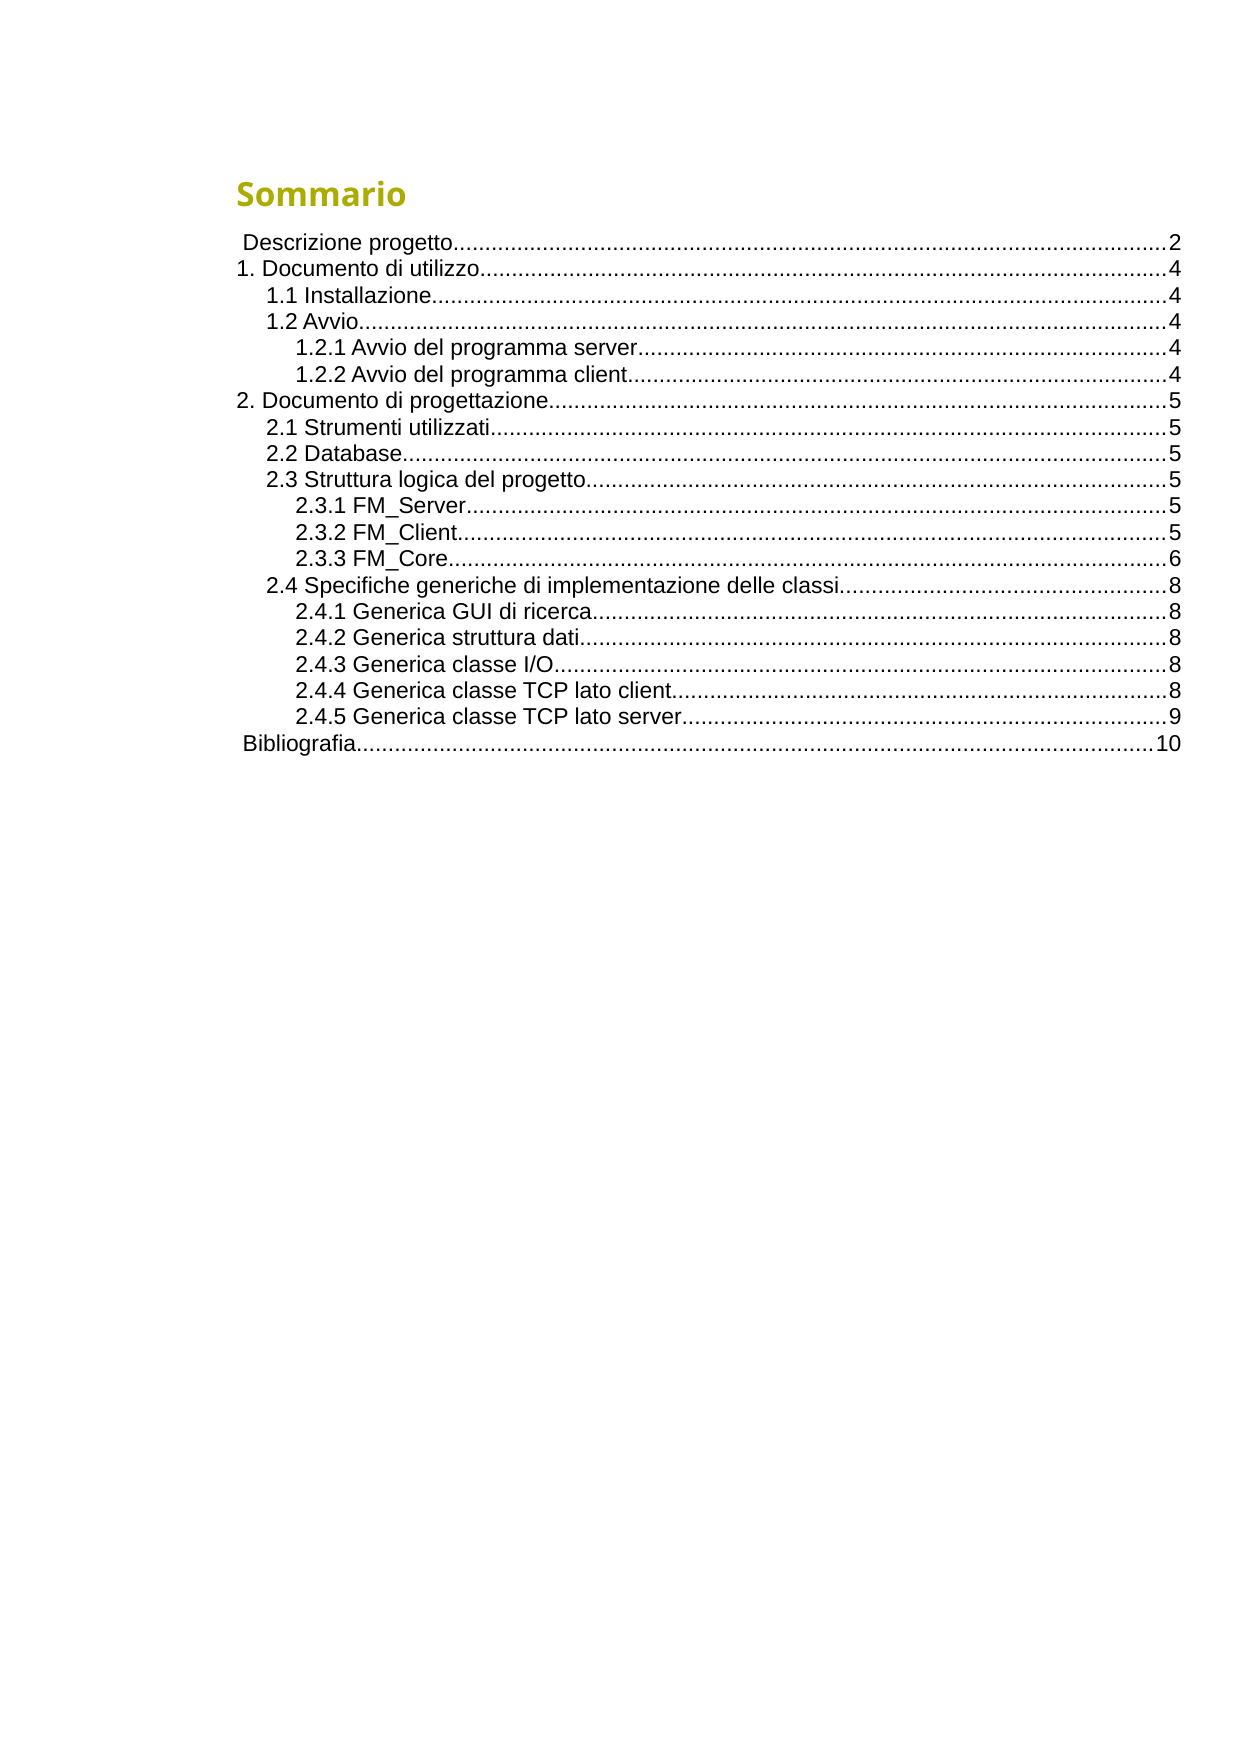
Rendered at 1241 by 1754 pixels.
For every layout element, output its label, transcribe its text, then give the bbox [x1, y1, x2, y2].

text 2.3.1 FM_Server 5 [295, 492, 1181, 519]
text 1. Documento di utilizzo 4 [236, 255, 1181, 282]
text 2.3.3 FM_Core 6 [295, 545, 1181, 572]
text 2.4.5 Generica classe TCP lato server 9 [295, 703, 1181, 730]
text 2.4.1 Generica GUI di ricerca 8 [295, 598, 1181, 624]
text Descrizione progetto 2 [236, 229, 1181, 255]
text 2.2 Database 5 [266, 440, 1181, 466]
text 2. Documento di progettazione 5 [236, 387, 1181, 413]
text 1.2.2 Avvio del programma client 4 [295, 361, 1181, 387]
text 1.2.1 Avvio del programma server 4 [295, 334, 1181, 361]
subtitle Sommario [236, 171, 1181, 216]
text 2.1 Strumenti utilizzati 5 [266, 413, 1181, 440]
text 2.4.2 Generica struttura dati 8 [295, 624, 1181, 651]
text 1.2 Avvio 4 [266, 308, 1181, 334]
text 2.3.2 FM_Client 5 [295, 519, 1181, 545]
text 2.4.3 Generica classe I/O 8 [295, 651, 1181, 677]
text 2.4.4 Generica classe TCP lato client 8 [295, 677, 1181, 703]
text 2.3 Struttura logica del progetto 5 [266, 466, 1181, 492]
text Bibliografia 10 [236, 730, 1181, 756]
text 2.4 Specifiche generiche di implementazione delle classi 8 [266, 572, 1181, 598]
text 1.1 Installazione 4 [266, 282, 1181, 308]
